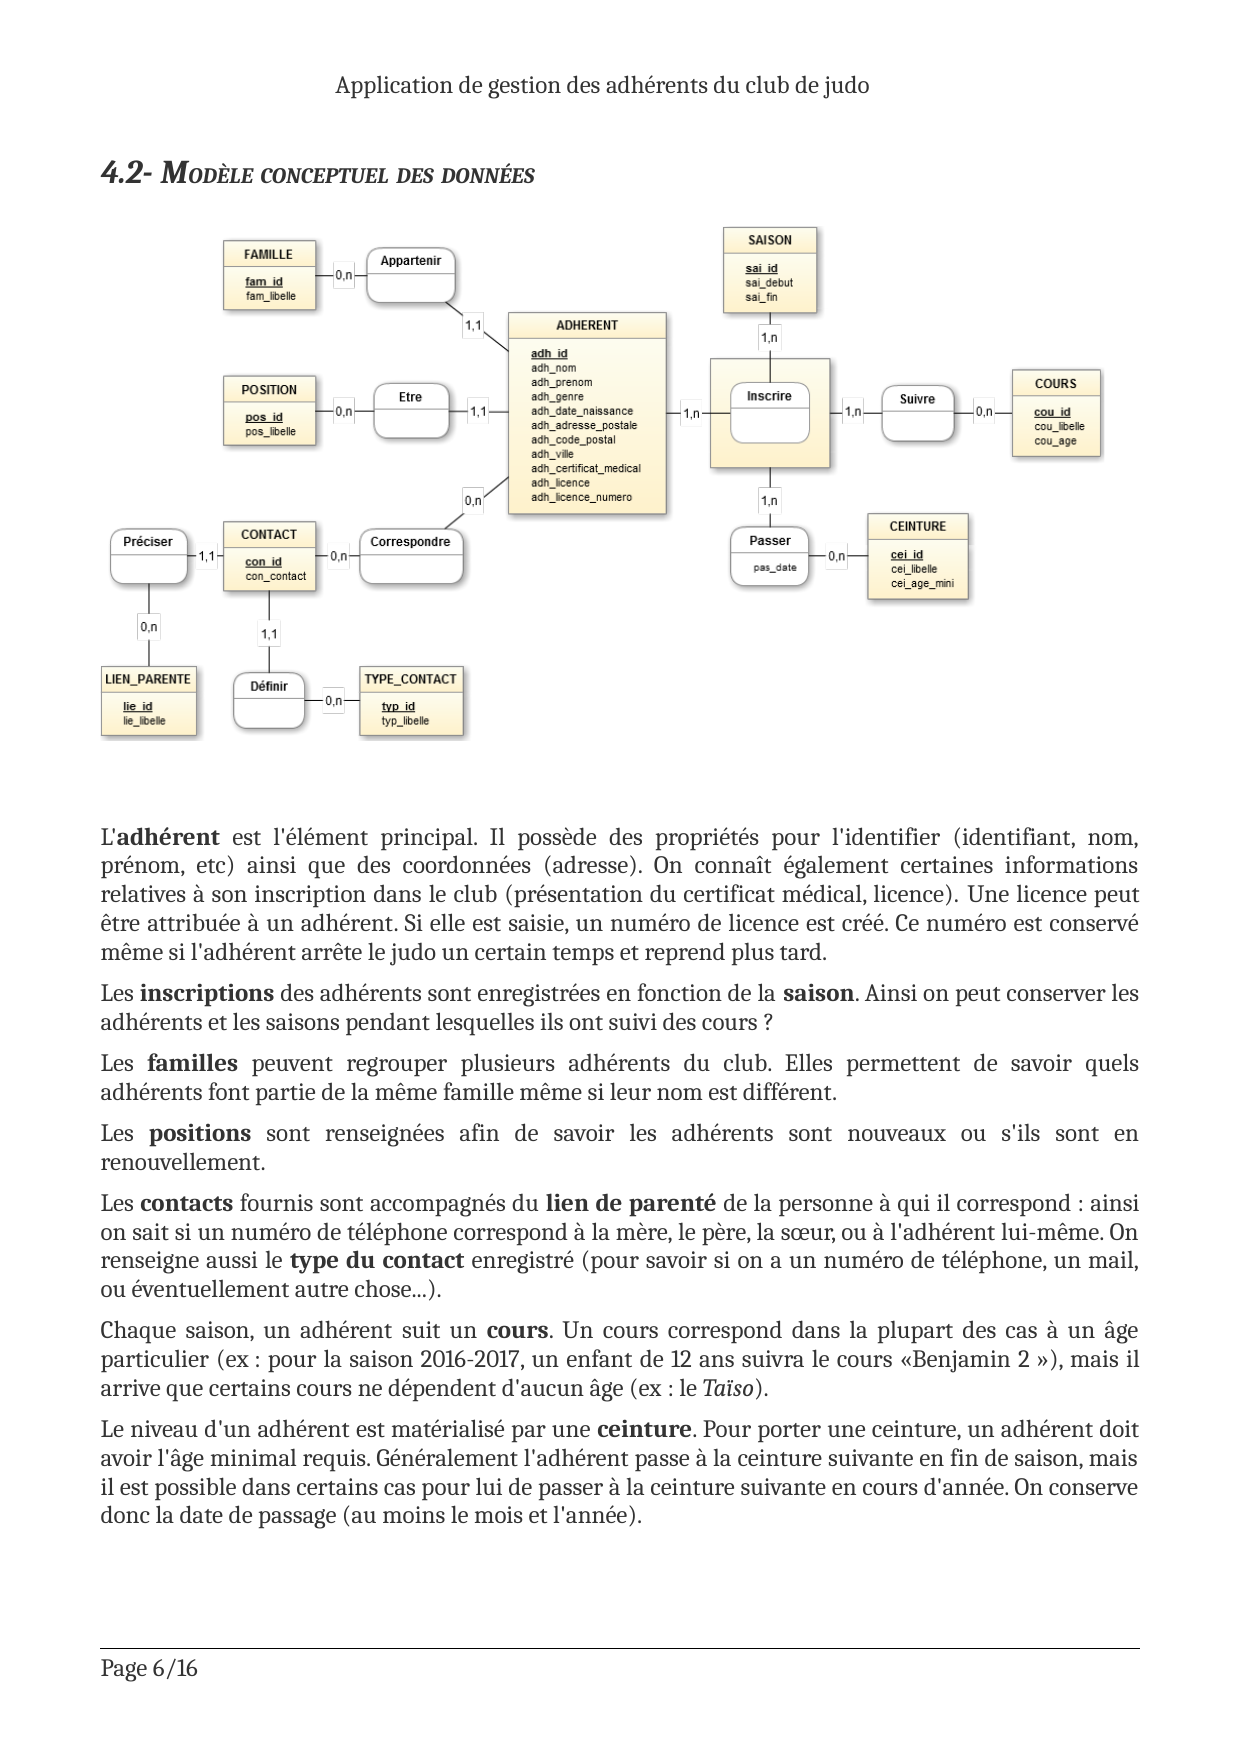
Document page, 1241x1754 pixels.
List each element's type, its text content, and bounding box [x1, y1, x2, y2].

text Chaque saison, un adhérent suit un cours. Un cours correspond dans la plupart des cas à un âge particulier (ex : pour la saison 2016-2017, un enfant de 12 ans suivra le cours «Benjamin 2 »), mais il arrive que certains cours ne dépendent d'aucun âge (ex : le Taïso). [100, 1316, 1140, 1403]
text Le niveau d'un adhérent est matérialisé par une ceinture. Pour porter une ceinture, un adhérent doit avoir l'âge minimal requis. Généralement l'adhérent passe à la ceinture suivante en fin de saison, mais il est possible dans certains cas pour lui de passer à la ceinture suivante en cours d'année. On conserve donc la date de passage (au moins le mois et l'année). [100, 1415, 1140, 1530]
text Les positions sont renseignées afin de savoir les adhérents sont nouveaux ou s'ils sont en renouvellement. [100, 1119, 1140, 1176]
picture [100, 226, 1105, 741]
text Les familles peuvent regrouper plusieurs adhérents du club. Elles permettent de savoir quels adhérents font partie de la même famille même si leur nom est différent. [100, 1049, 1140, 1106]
text Les contacts fournis sont accompagnés du lien de parenté de la personne à qui il correspond : ainsi on sait si un numéro de téléphone correspond à la mère, le père, la sœur, ou à l'adhérent lui-même. On renseigne aussi le type du contact enregistré (pour savoir si on a un numéro de téléphone, un mail, ou éventuellement autre chose...). [100, 1189, 1140, 1304]
text Les inscriptions des adhérents sont enregistrées en fonction de la saison. Ainsi on peut conserver les adhérents et les saisons pendant lesquelles ils ont suivi des cours ? [100, 979, 1140, 1036]
subtitle Modèle conceptuel des données [100, 154, 1140, 192]
text L'adhérent est l'élément principal. Il possède des propriétés pour l'identifier (identifiant, nom, prénom, etc) ainsi que des coordonnées (adresse). On connaît également certaines informations relatives à son inscription dans le club (présentation du certificat médical, licence). Une licence peut être attribuée à un adhérent. Si elle est saisie, un numéro de licence est créé. Ce numéro est conservé même si l'adhérent arrête le judo un certain temps et reprend plus tard. [100, 823, 1140, 966]
